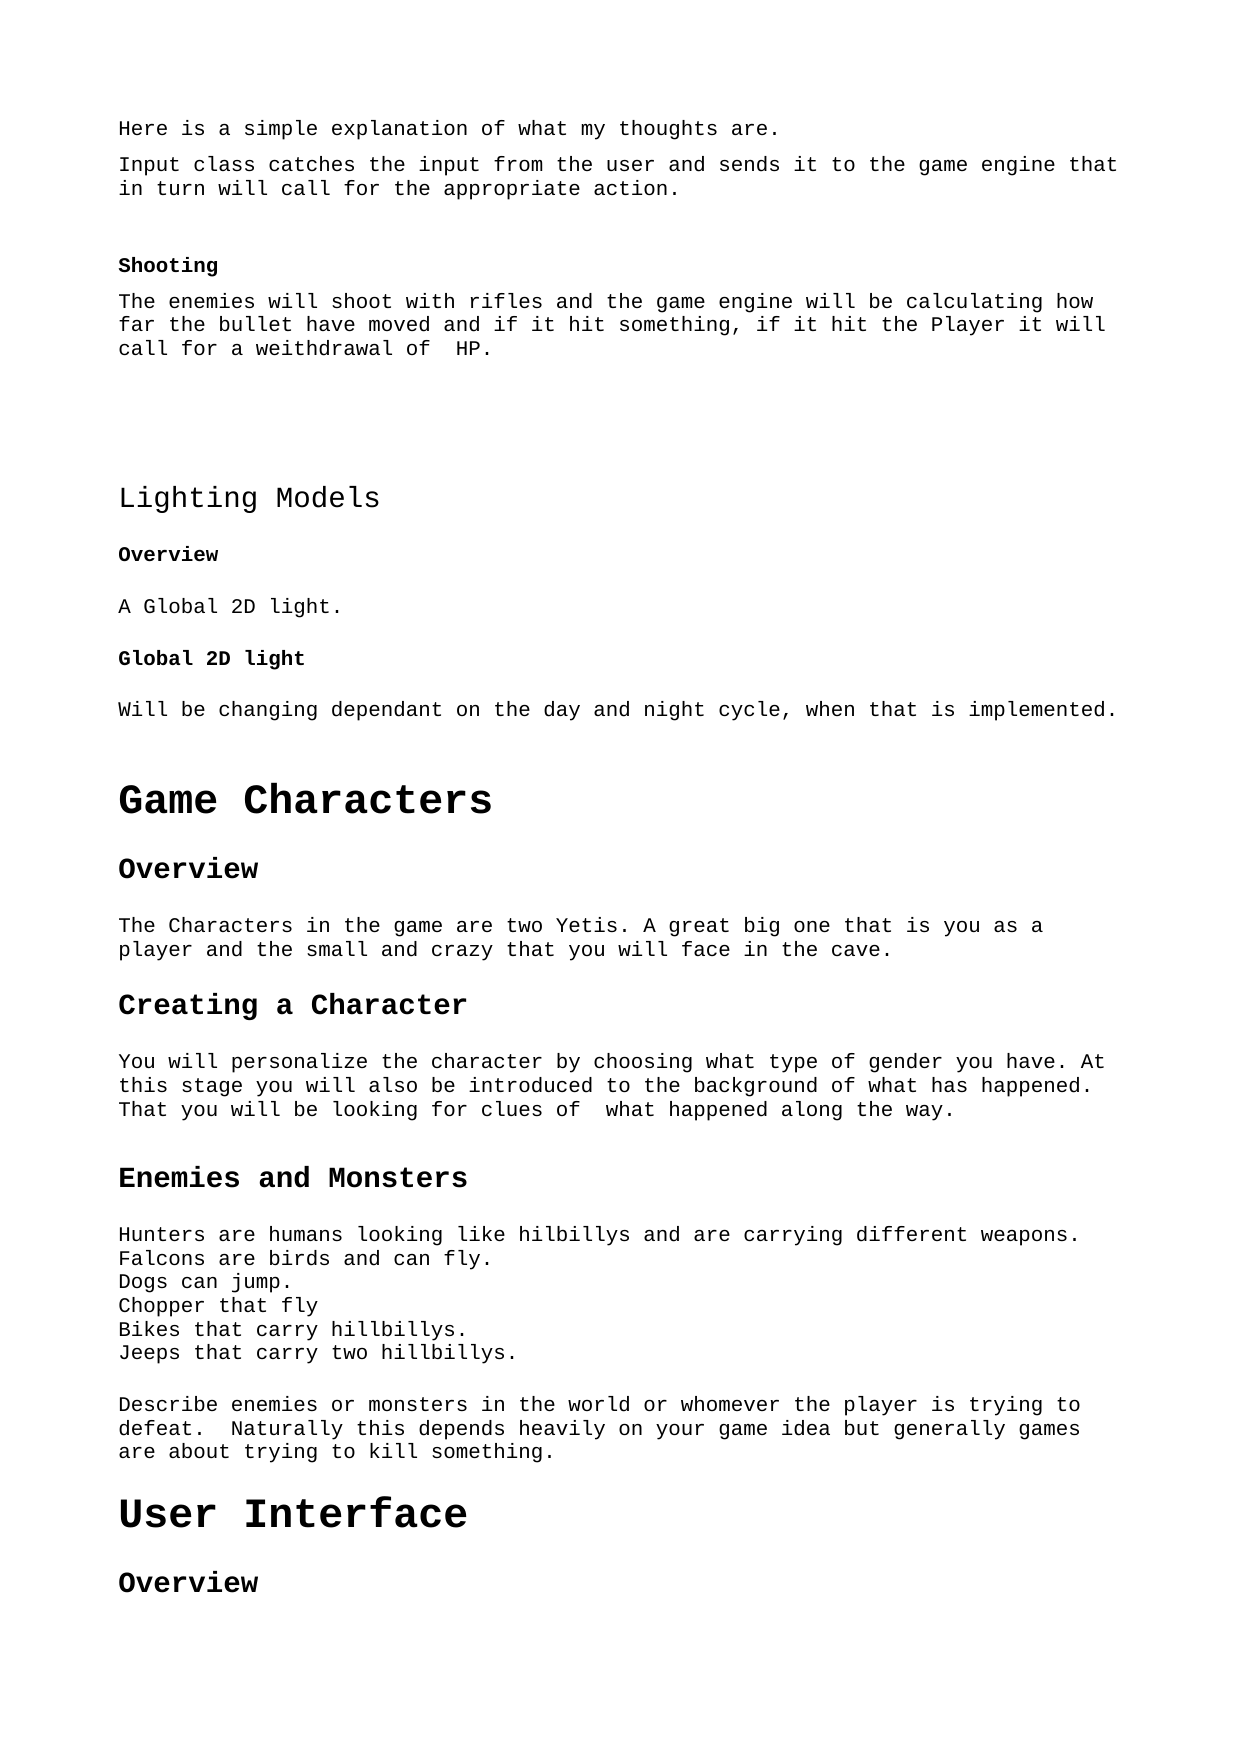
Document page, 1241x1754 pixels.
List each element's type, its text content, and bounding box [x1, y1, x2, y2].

text Falcons are birds and can fly. [118, 1248, 1122, 1271]
text Hunters are humans looking like hilbillys and are carrying different weapons. [118, 1224, 1122, 1248]
text A Global 2D light. [118, 596, 1122, 619]
text Bikes that carry hillbillys. [118, 1319, 1122, 1342]
text Enemies and Monsters [118, 1163, 1122, 1196]
text Will be changing dependant on the day and night cycle, when that is implemented. [118, 699, 1122, 723]
text You will personalize the character by choosing what type of gender you have. At this stage you will also be introduced to the background of what has happened. That you will be looking for clues of what happened along the way. [118, 1052, 1122, 1122]
text Global 2D light [118, 648, 1122, 671]
text Lighting Models [118, 483, 1122, 516]
text Overview [118, 544, 1122, 568]
text Overview [118, 854, 1122, 887]
text The Characters in the game are two Yetis. A great big one that is you as a player and the small and crazy that you will face in the cave. [118, 915, 1122, 962]
text Creating a Character [118, 991, 1122, 1023]
text User Interface [118, 1493, 1122, 1540]
text Overview [118, 1568, 1122, 1601]
text Dogs can jump. [118, 1271, 1122, 1295]
text The enemies will shoot with rifles and the game engine will be calculating how far the bullet have moved and if it hit something, if it hit the Player it will call for a weithdrawal of HP. [118, 291, 1122, 362]
text Input class catches the input from the user and sends it to the game engine that in turn will call for the appropriate action. [118, 154, 1122, 202]
text Game Characters [118, 779, 1122, 826]
text Shooting [118, 254, 1122, 278]
text Here is a simple explanation of what my thoughts are. [118, 118, 1122, 142]
text Chopper that fly [118, 1295, 1122, 1319]
text Jeeps that carry two hillbillys. [118, 1342, 1122, 1366]
text Describe enemies or monsters in the world or whomever the player is trying to defeat. Naturally this depends heavily on your game idea but generally games are about trying to kill something. [118, 1394, 1122, 1465]
